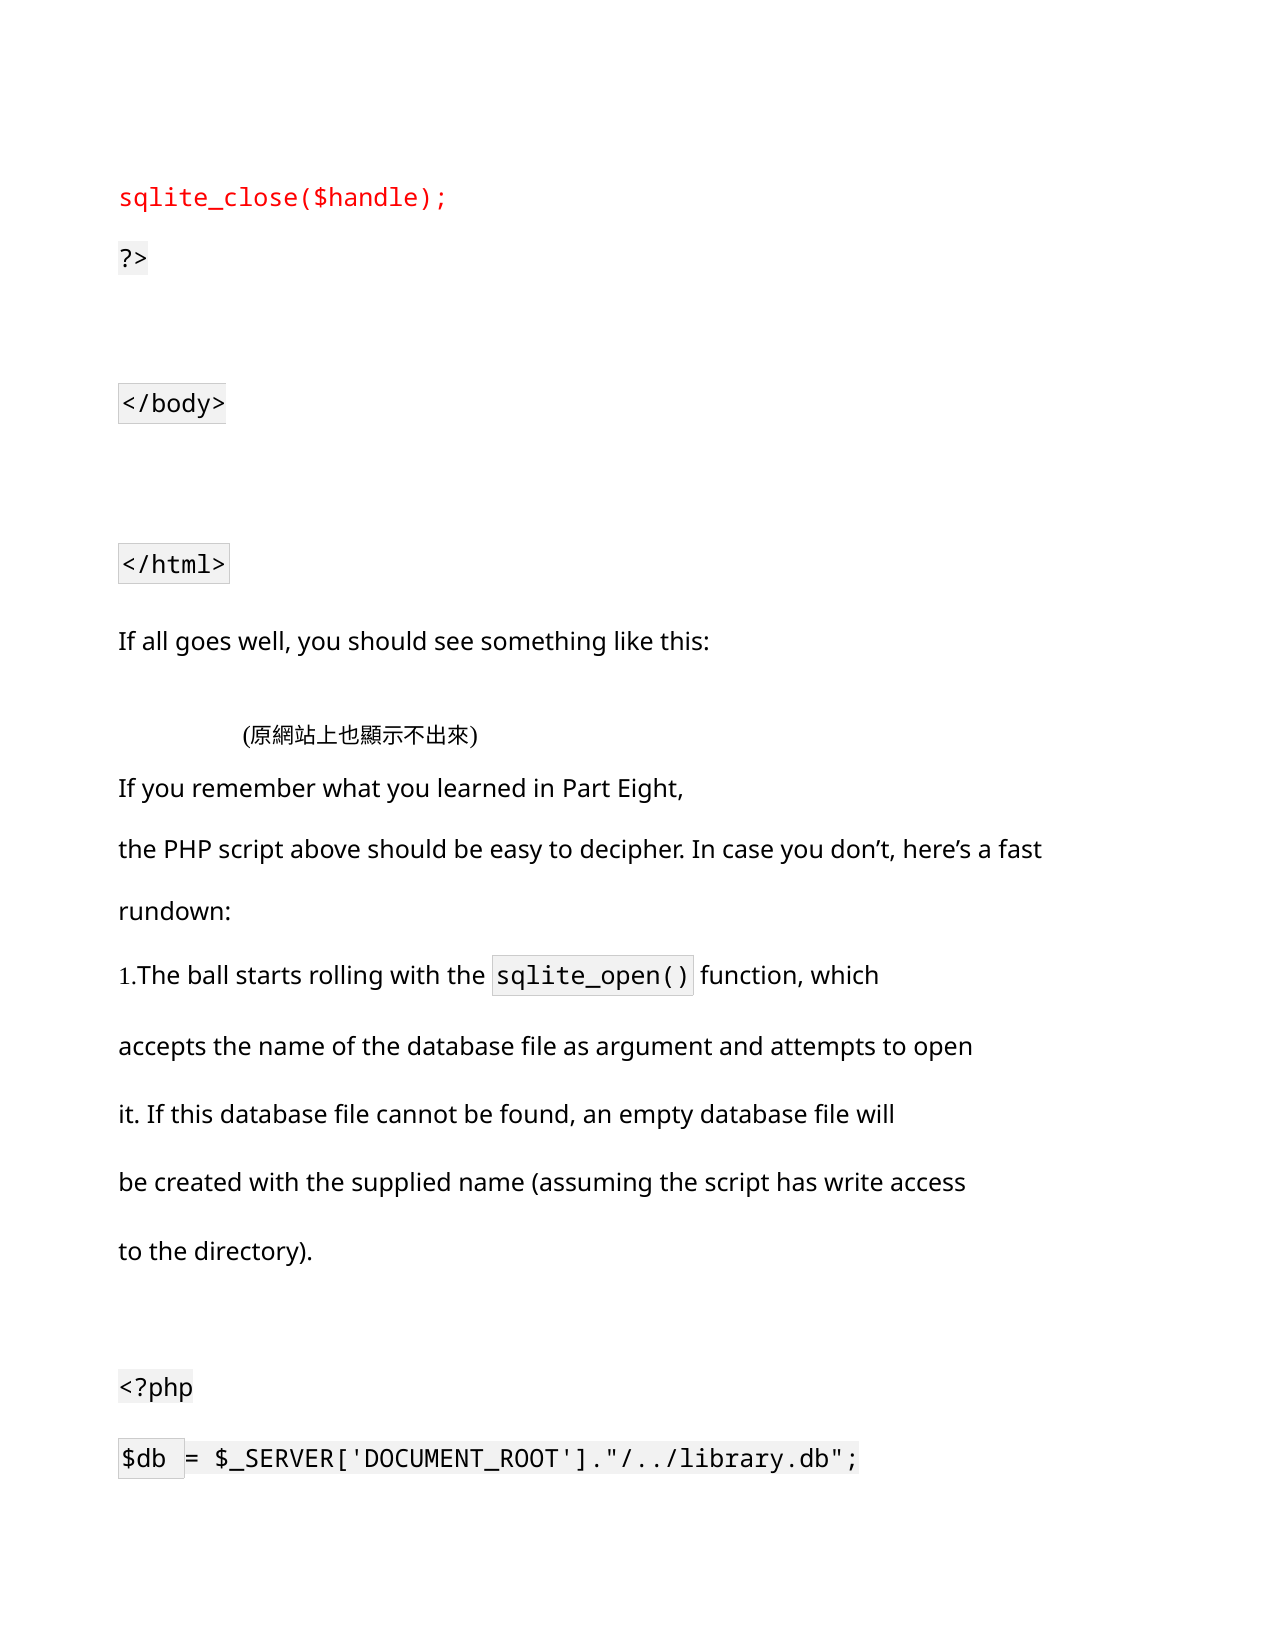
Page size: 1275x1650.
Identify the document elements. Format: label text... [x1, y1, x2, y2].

list $db [119, 1439, 184, 1478]
text sqlite_close($handle); [118, 118, 1157, 213]
text ?> </body> </html> [118, 241, 1157, 583]
list = $_SERVER['DOCUMENT_ROOT']."/../library.db"; [185, 1437, 1157, 1478]
text If you remember what you learned in Part Eight, the PHP script above should be easy to decipher. In case you don’t, here’s a fast rundown: [118, 771, 1157, 927]
list <?php [118, 1301, 1157, 1403]
text If all goes well, you should see something like this: [118, 623, 1157, 658]
list The ball starts rolling with the sqlite_open() function, which accepts the name of the database file as argument and attempts to open it. If this database file cannot be found, an empty database file will be created with the supplied name (assuming the script has write access to the directory). [118, 954, 1157, 1267]
text (原網站上也顯示不出來) [118, 685, 1157, 750]
